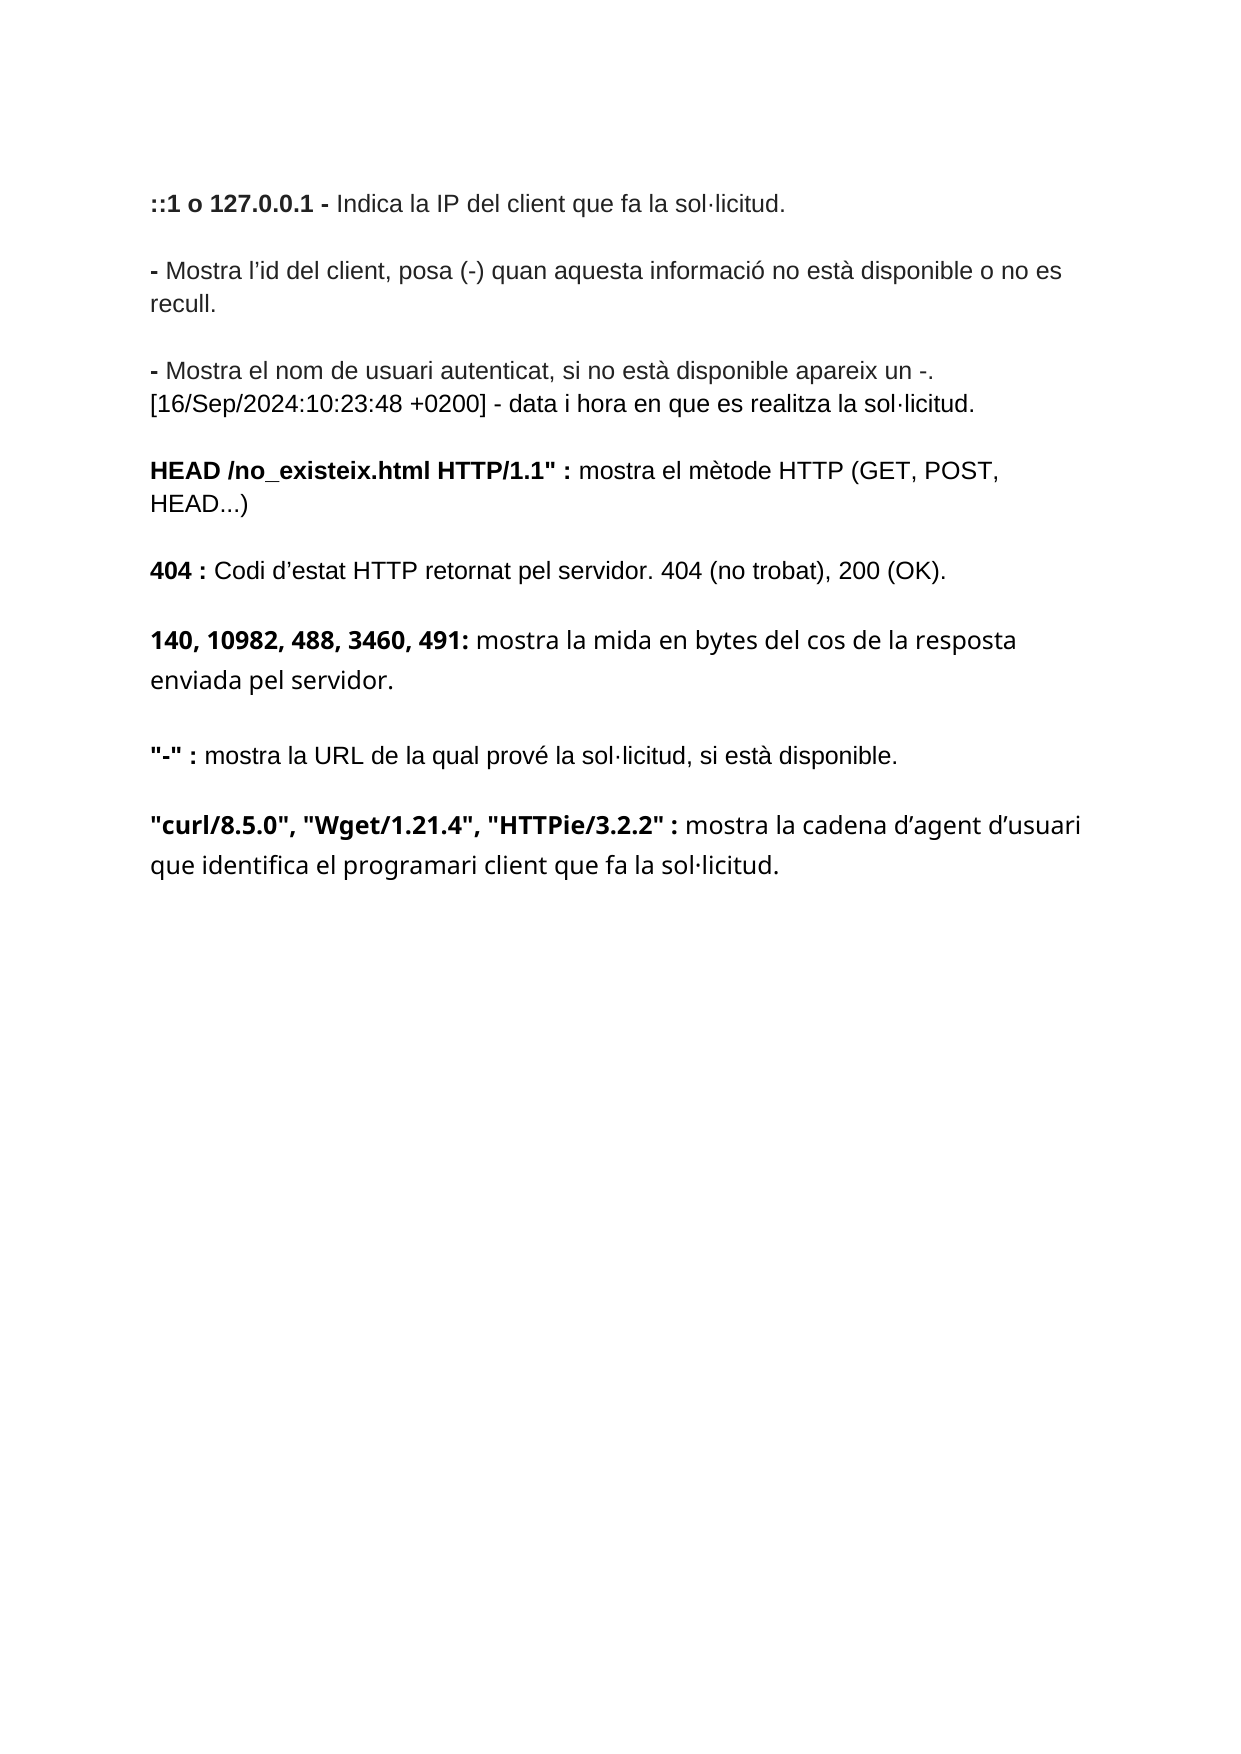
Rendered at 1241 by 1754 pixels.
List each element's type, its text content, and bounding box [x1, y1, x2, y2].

text - Mostra el nom de usuari autenticat, si no està disponible apareix un -. [150, 356, 1090, 385]
text 404 : Codi d’estat HTTP retornat pel servidor. 404 (no trobat), 200 (OK). [150, 556, 1090, 585]
text "curl/8.5.0", "Wget/1.21.4", "HTTPie/3.2.2" : mostra la cadena d’agent d’usuari que identifica el programari client que fa la sol·licitud. [150, 808, 1090, 881]
text 140, 10982, 488, 3460, 491: mostra la mida en bytes del cos de la resposta enviada pel servidor. [150, 623, 1090, 696]
text - Mostra l’id del client, posa (-) quan aquesta informació no està disponible o no es recull. [150, 256, 1090, 318]
text "-" : mostra la URL de la qual prové la sol·licitud, si està disponible. [150, 741, 1090, 770]
text ::1 o 127.0.0.1 - Indica la IP del client que fa la sol·licitud. [150, 189, 1090, 218]
text HEAD /no_existeix.html HTTP/1.1" : mostra el mètode HTTP (GET, POST, HEAD...) [150, 456, 1090, 518]
text [16/Sep/2024:10:23:48 +0200] - data i hora en que es realitza la sol·licitud. [150, 389, 1090, 418]
